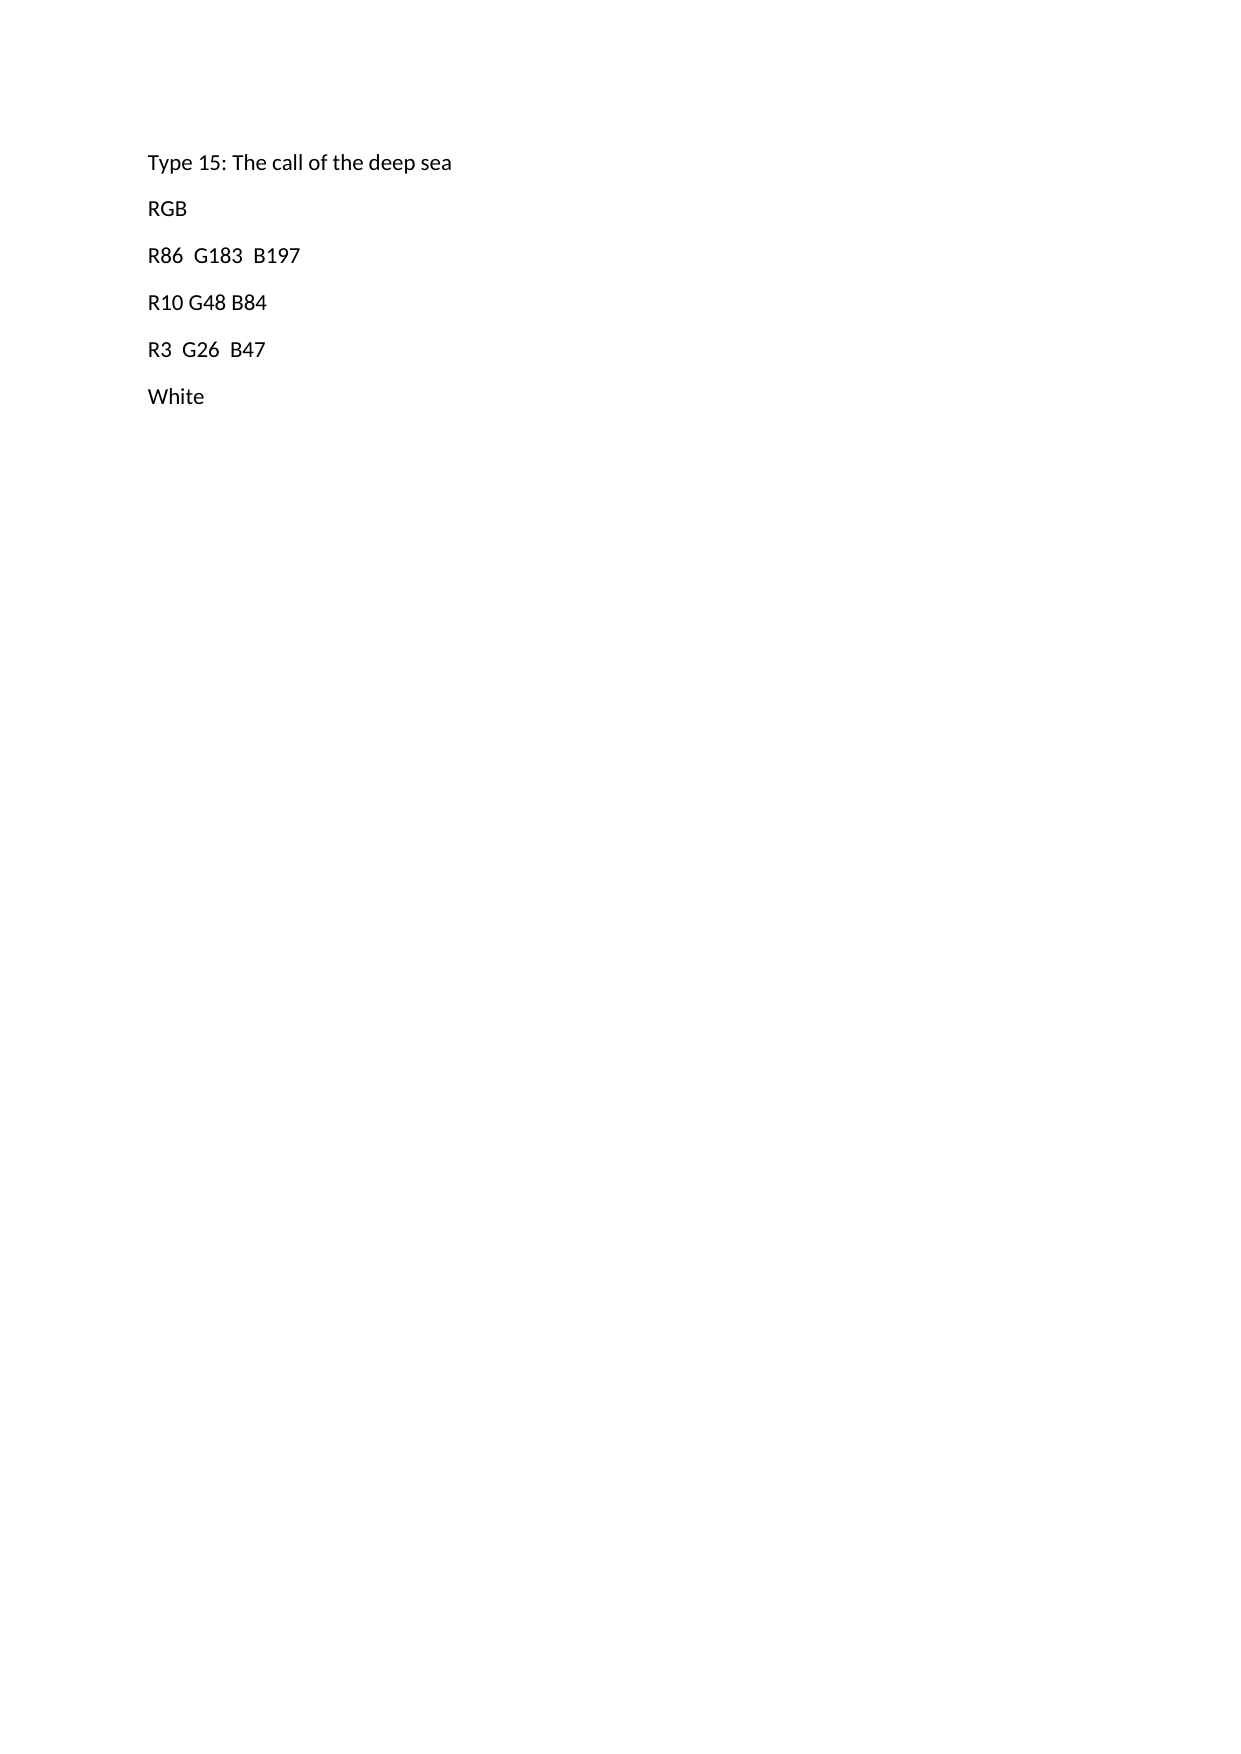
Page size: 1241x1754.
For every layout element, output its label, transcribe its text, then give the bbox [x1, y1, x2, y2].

text R10 G48 B84 [148, 288, 1093, 316]
text White [148, 382, 1093, 410]
text R3 G26 B47 [148, 335, 1093, 363]
text Type 15: The call of the deep sea [148, 148, 1093, 176]
text R86 G183 B197 [148, 241, 1093, 269]
text RGB [148, 194, 1093, 222]
